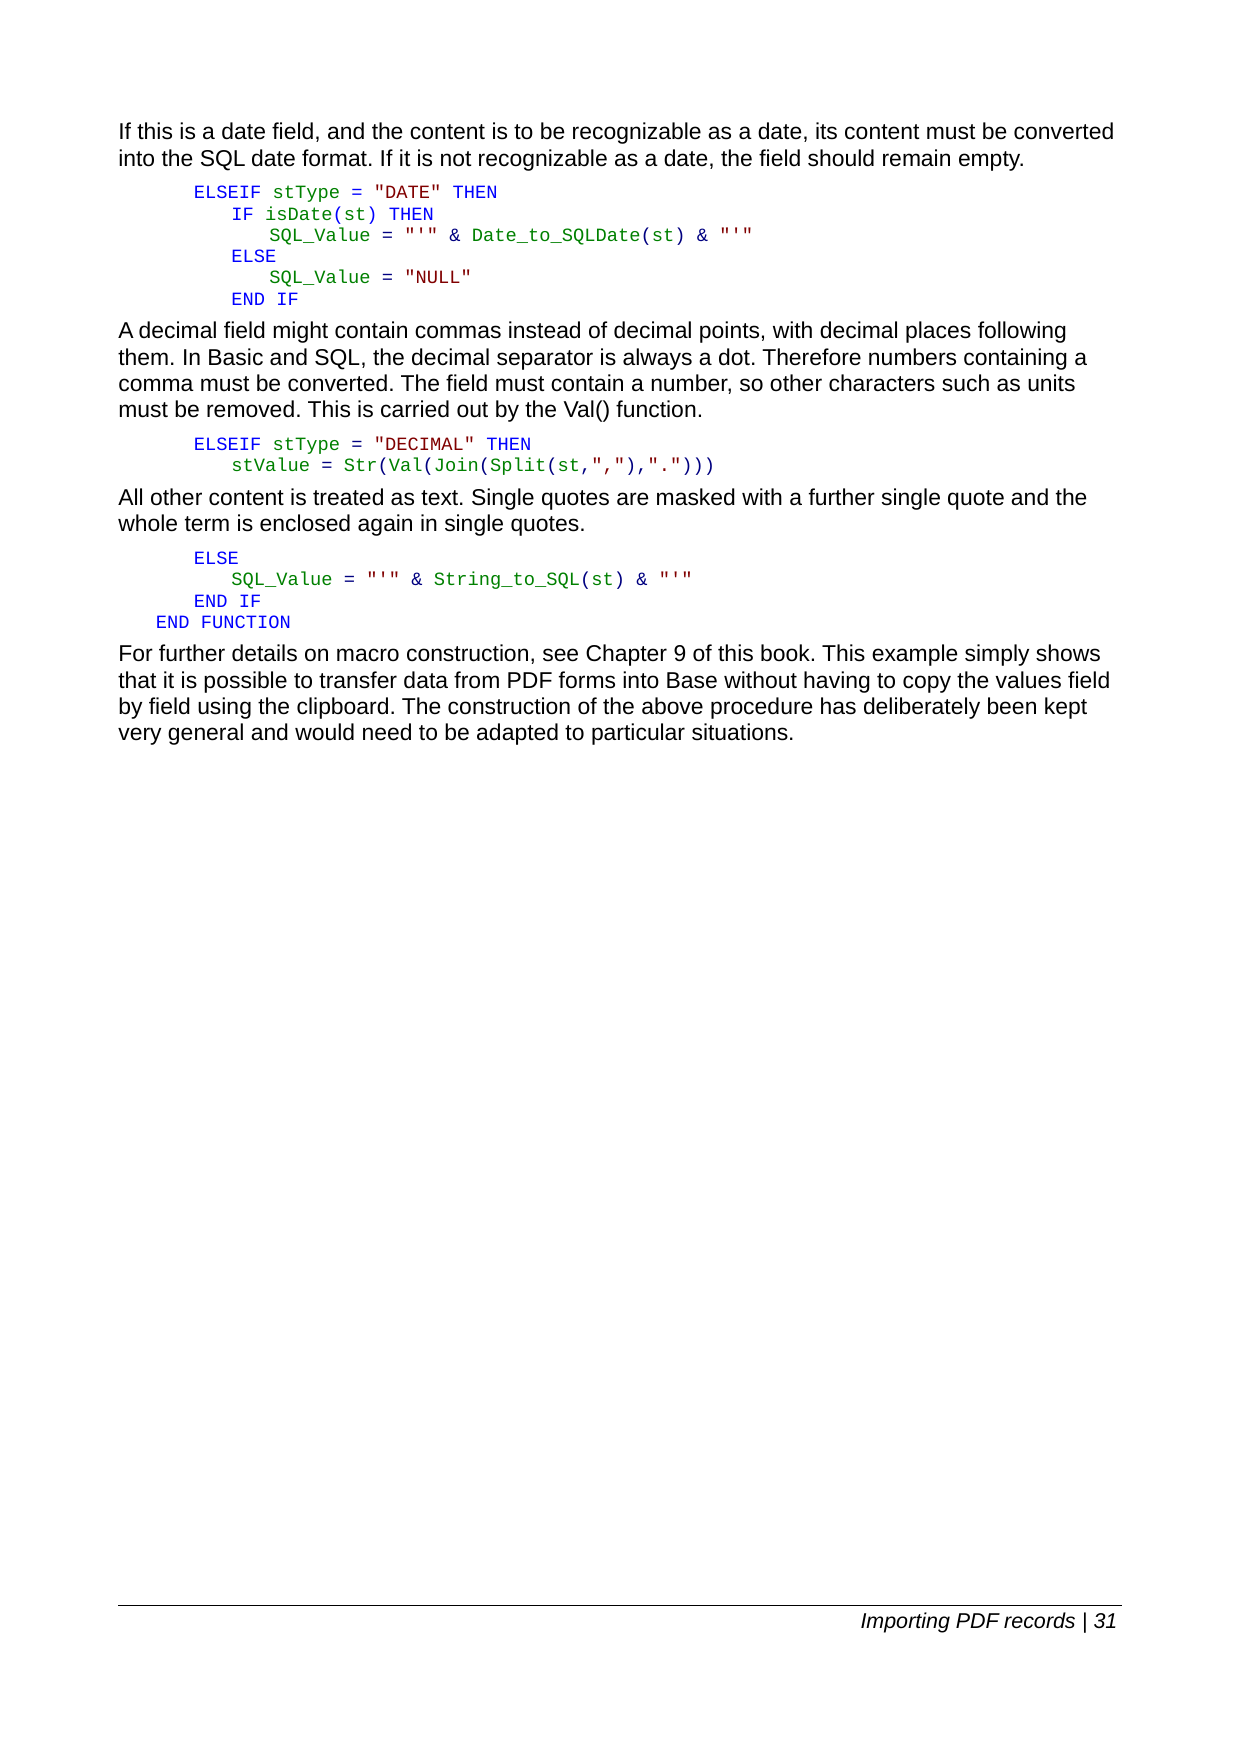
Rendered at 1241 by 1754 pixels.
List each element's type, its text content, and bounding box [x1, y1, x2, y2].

text END IF [156, 591, 1122, 613]
text SQL_Value = "'" & String_to_SQL(st) & "'" [156, 570, 1122, 591]
text All other content is treated as text. Single quotes are masked with a further single quote and the whole term is enclosed again in single quotes. [118, 484, 1122, 536]
text IF isDate(st) THEN [156, 204, 1122, 226]
text END FUNCTION [156, 613, 1122, 634]
text ELSE [156, 247, 1122, 268]
text ELSE [156, 549, 1122, 570]
text A decimal field might contain commas instead of decimal points, with decimal places following them. In Basic and SQL, the decimal separator is always a dot. Therefore numbers containing a comma must be converted. The field must contain a number, so other characters such as units must be removed. This is carried out by the Val() function. [118, 317, 1122, 422]
text stValue = Str(Val(Join(Split(st,","),"."))) [156, 456, 1122, 477]
text For further details on macro construction, see Chapter 9 of this book. This example simply shows that it is possible to transfer data from PDF forms into Base without having to copy the values field by field using the clipboard. The construction of the above procedure has deliberately been kept very general and would need to be adapted to particular situations. [118, 640, 1122, 746]
text SQL_Value = "'" & Date_to_SQLDate(st) & "'" [156, 226, 1122, 247]
text SQL_Value = "NULL" [156, 268, 1122, 289]
text If this is a date field, and the content is to be recognizable as a date, its content must be converted into the SQL date format. If it is not recognizable as a date, the field should remain empty. [118, 118, 1122, 171]
text ELSEIF stType = "DECIMAL" THEN [156, 435, 1122, 456]
text ELSEIF stType = "DATE" THEN [156, 183, 1122, 204]
text END IF [156, 289, 1122, 311]
